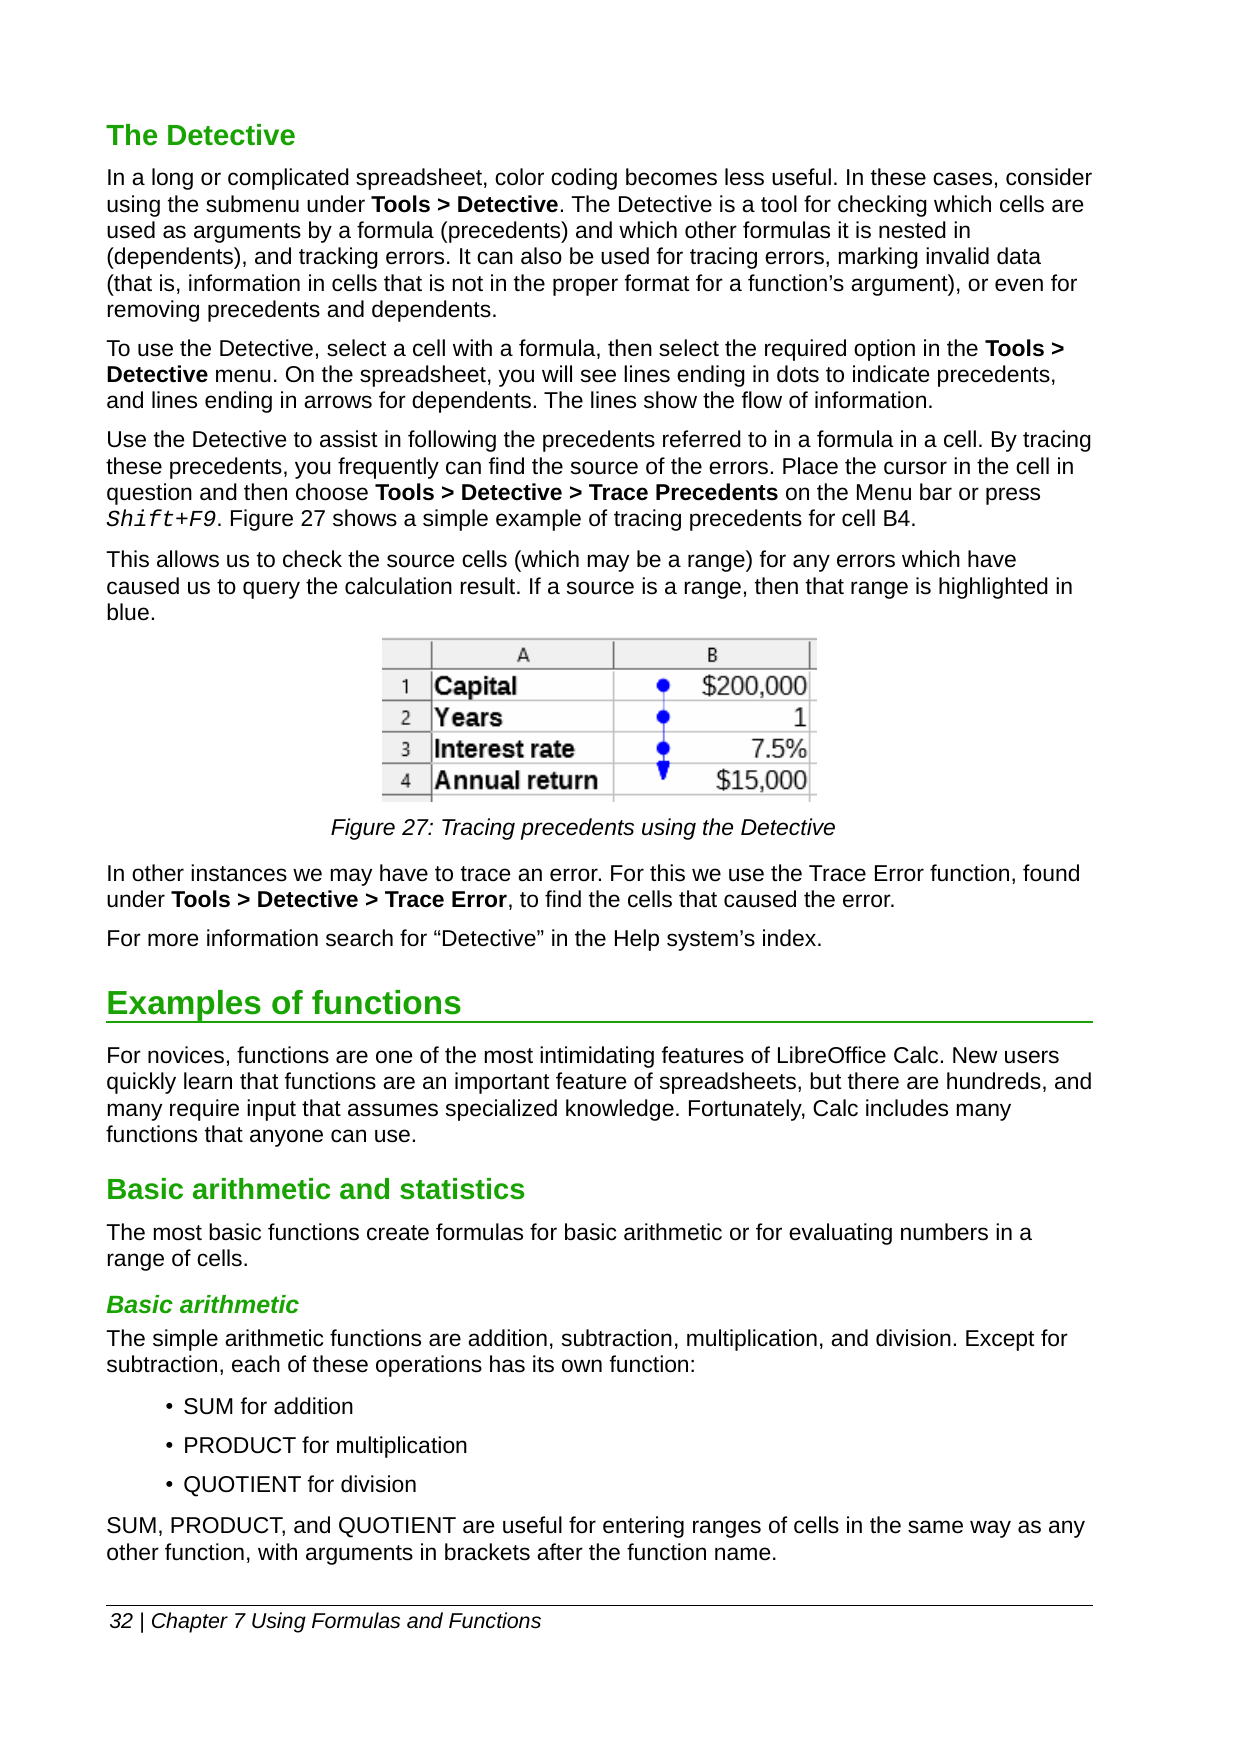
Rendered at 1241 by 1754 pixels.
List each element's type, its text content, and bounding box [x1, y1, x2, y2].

text SUM, PRODUCT, and QUOTIENT are useful for entering ranges of cells in the same way as any other function, with arguments in brackets after the function name. [106, 1512, 1093, 1565]
text In other instances we may have to trace an error. For this we use the Trace Error function, found under Tools > Detective > Trace Error, to find the cells that caused the error. [106, 860, 1093, 913]
list PRODUCT for multiplication [162, 1429, 1093, 1458]
text For more information search for “Detective” in the Help system’s index. [106, 925, 1093, 951]
text The most basic functions create formulas for basic arithmetic or for evaluating numbers in a range of cells. [106, 1218, 1093, 1271]
text For novices, functions are one of the most intimidating features of LibreOffice Calc. New users quickly learn that functions are an important feature of spreadsheets, but there are hundreds, and many require input that assumes specialized knowledge. Fortunately, Calc includes many functions that anyone can use. [106, 1042, 1093, 1147]
subtitle Basic arithmetic [106, 1290, 1093, 1319]
subtitle The Detective [106, 118, 1093, 152]
text In a long or complicated spreadsheet, color coding becomes less useful. In these cases, consider using the submenu under Tools > Detective. The Detective is a tool for checking which cells are used as arguments by a formula (precedents) and which other formulas it is nested in (dependents), and tracking errors. It can also be used for tracing errors, marking invalid data (that is, information in cells that is not in the proper format for a function’s argument), or even for removing precedents and dependents. [106, 164, 1093, 322]
text This allows us to check the source cells (which may be a range) for any errors which have caused us to query the calculation result. If a source is a range, then that range is highlighted in blue. [106, 546, 1093, 625]
text The simple arithmetic functions are addition, subtraction, multiplication, and division. Except for subtraction, each of these operations has its own function: [106, 1325, 1093, 1378]
subtitle Examples of functions [106, 983, 1093, 1021]
list QUOTIENT for division [162, 1468, 1093, 1500]
subtitle Basic arithmetic and statistics [106, 1172, 1093, 1206]
picture [382, 637, 817, 802]
text Figure 27: Tracing precedents using the Detective [331, 814, 868, 840]
list SUM for addition [162, 1390, 1093, 1419]
text To use the Detective, select a cell with a formula, then select the required option in the Tools > Detective menu. On the spreadsheet, you will see lines ending in dots to indicate precedents, and lines ending in arrows for dependents. The lines show the flow of information. [106, 335, 1093, 414]
text Use the Detective to assist in following the precedents referred to in a formula in a cell. By tracing these precedents, you frequently can find the source of the errors. Place the cursor in the cell in question and then choose Tools > Detective > Trace Precedents on the Menu bar or press Shift+F9. Figure 27 shows a simple example of tracing precedents for cell B4. [106, 426, 1093, 534]
